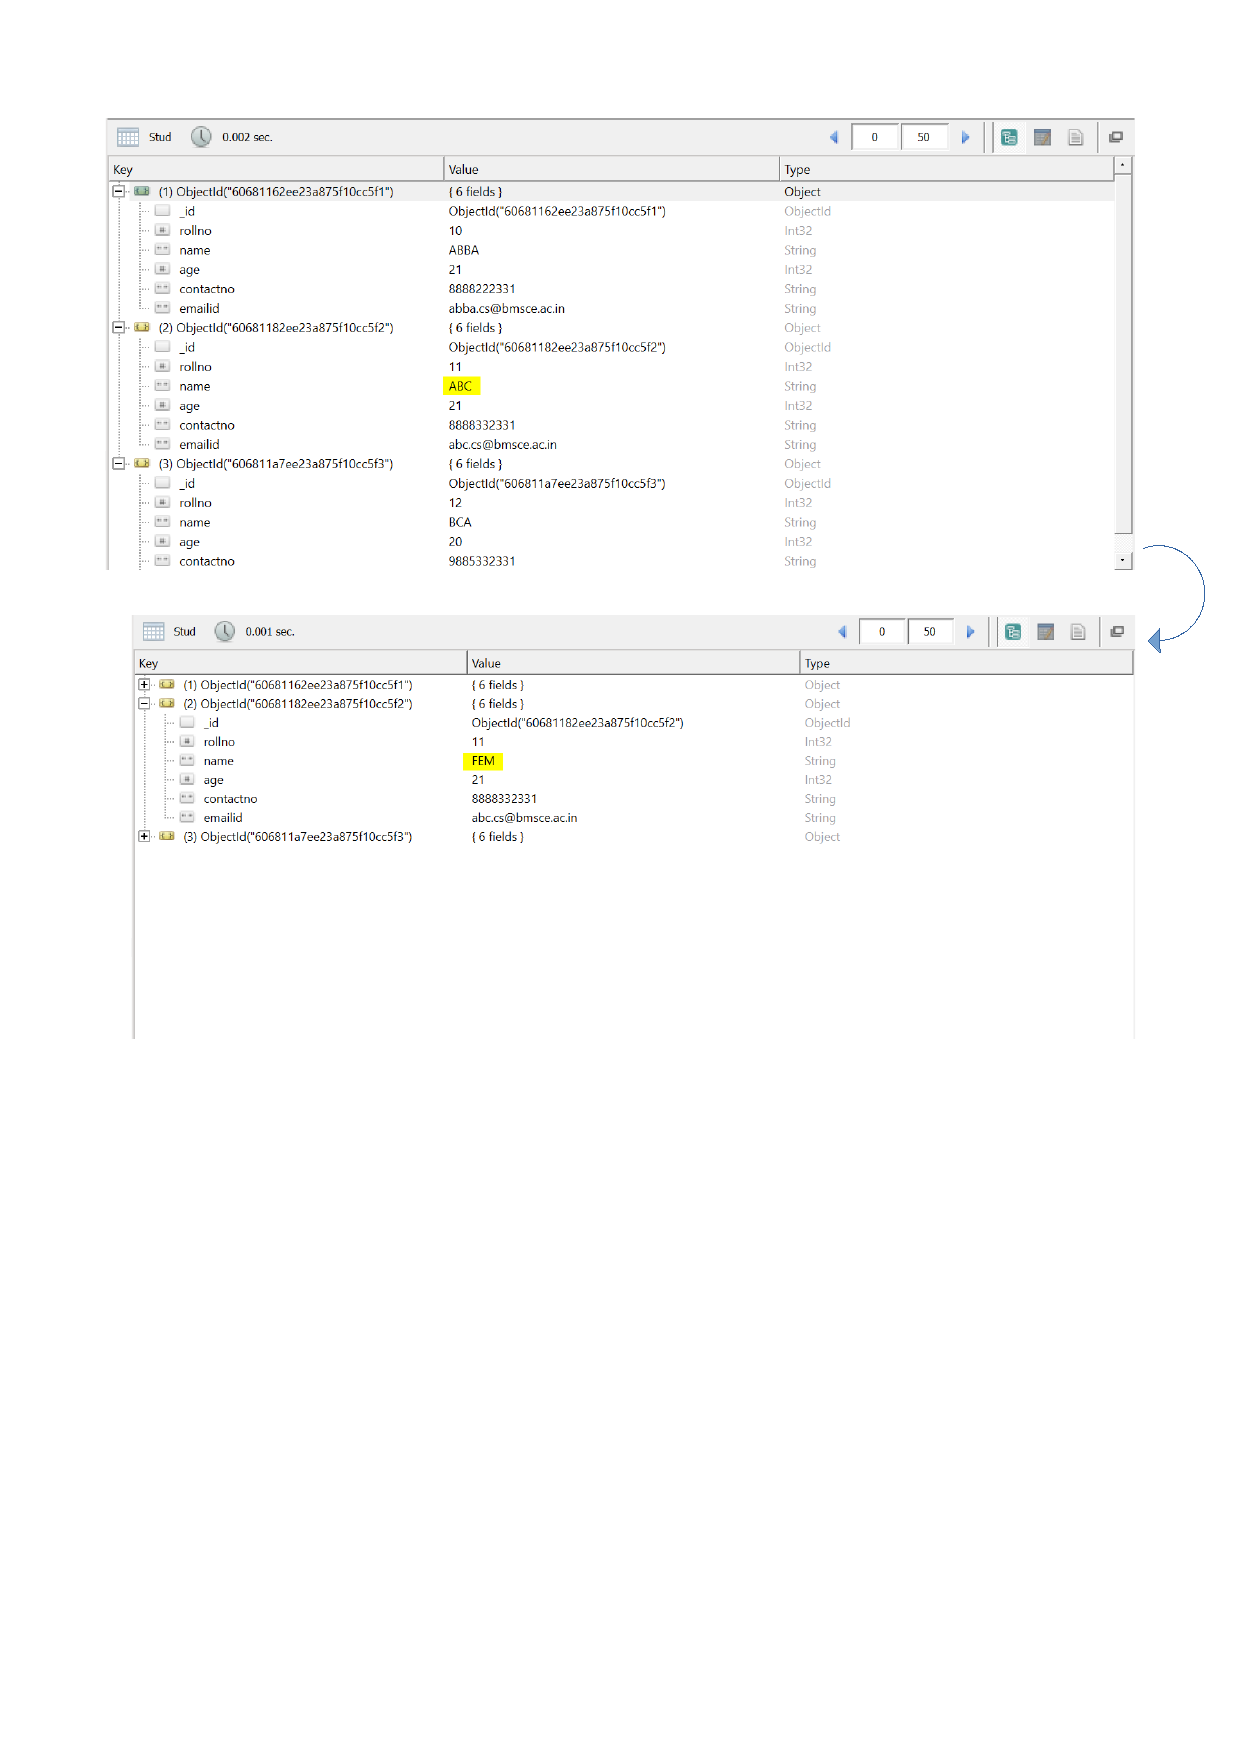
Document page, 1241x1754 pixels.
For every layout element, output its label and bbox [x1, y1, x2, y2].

picture [105, 118, 1135, 570]
picture [131, 615, 1135, 1039]
